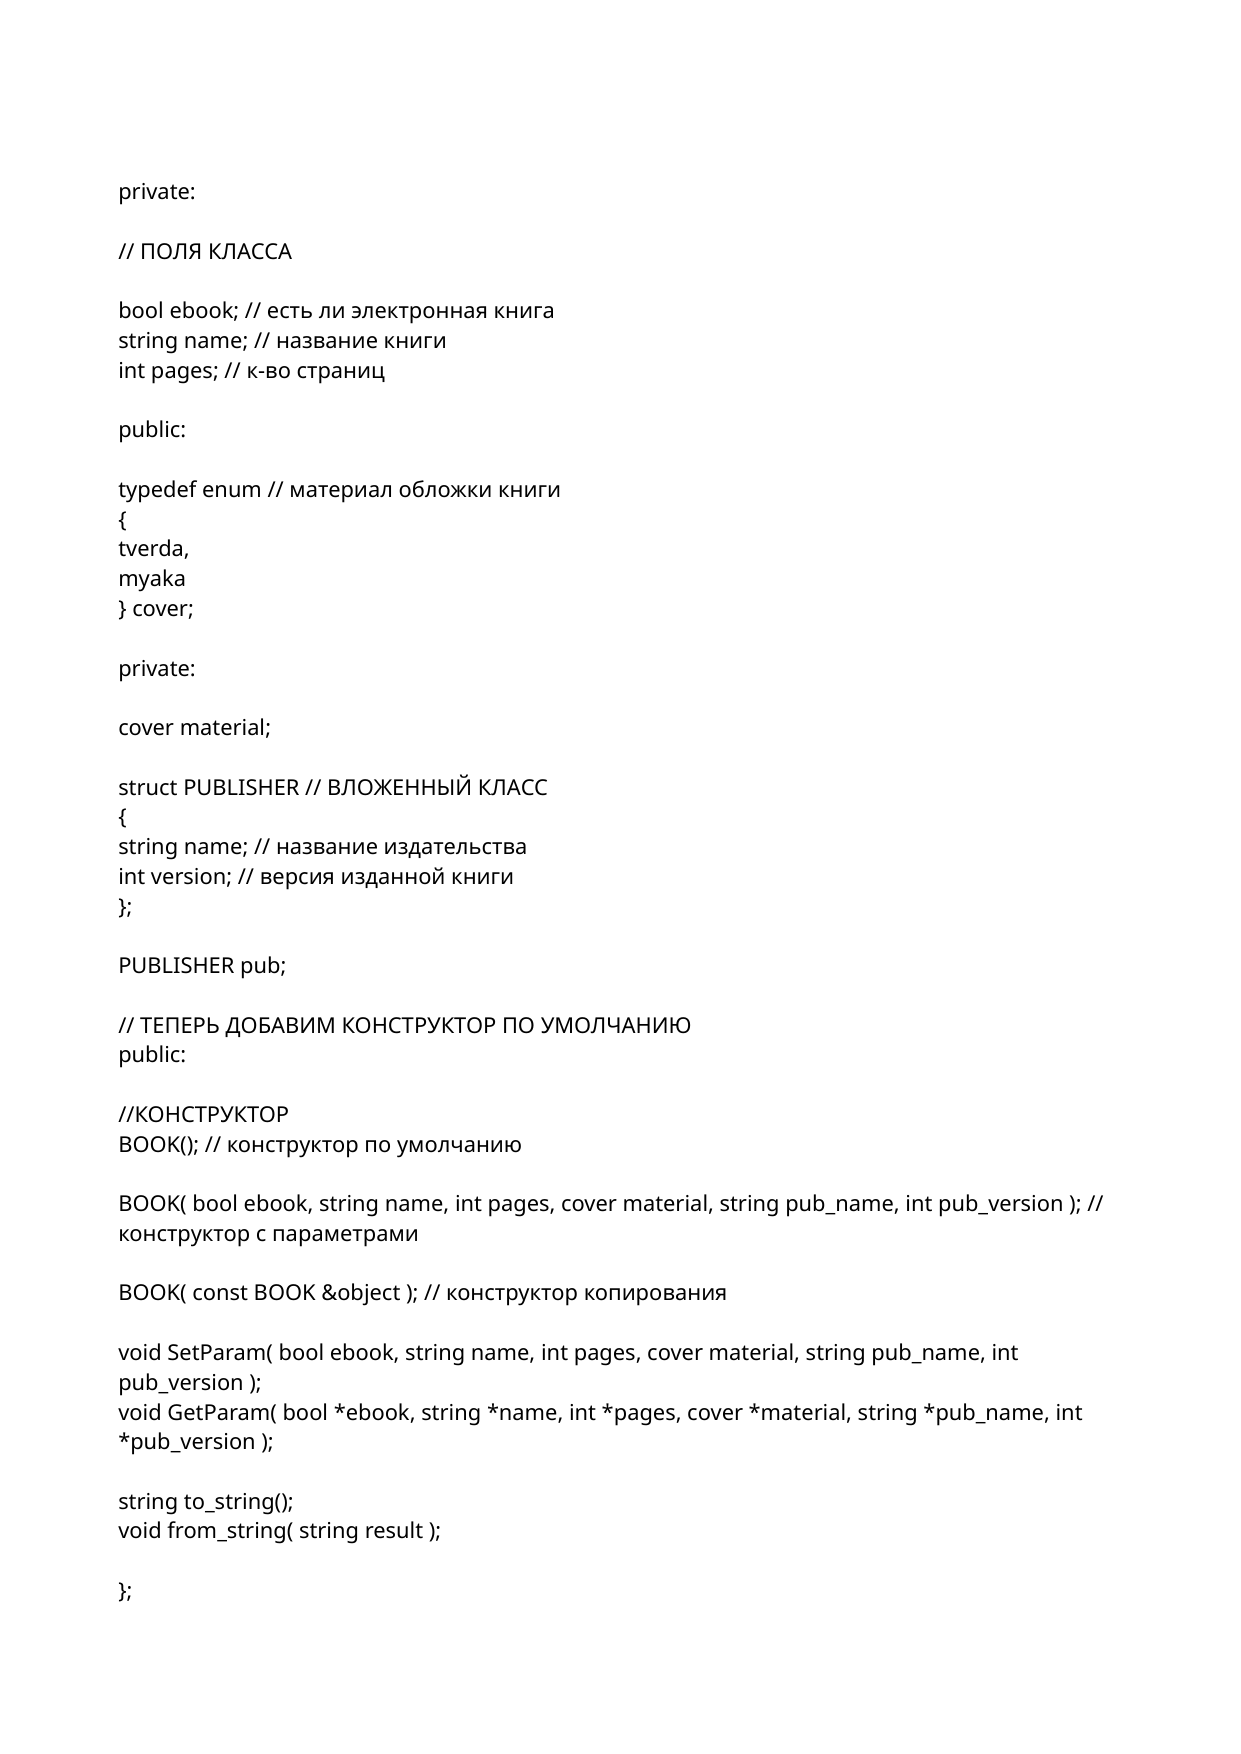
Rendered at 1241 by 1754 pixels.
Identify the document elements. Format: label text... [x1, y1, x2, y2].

text bool ebook; // есть ли электронная книга [118, 295, 1122, 325]
text // ПОЛЯ КЛАССА [118, 236, 1122, 266]
text // ТЕПЕРЬ ДОБАВИМ КОНСТРУКТОР ПО УМОЛЧАНИЮ [118, 1009, 1122, 1039]
text void SetParam( bool ebook, string name, int pages, cover material, string pub_name, int pub_version ); [118, 1337, 1122, 1396]
text string name; // название издательства [118, 831, 1122, 861]
text typedef enum // материал обложки книги [118, 474, 1122, 504]
text { [118, 504, 1122, 533]
text public: [118, 1039, 1122, 1069]
text BOOK( bool ebook, string name, int pages, cover material, string pub_name, int pub_version ); // конструктор с параметрами [118, 1188, 1122, 1248]
text } cover; [118, 593, 1122, 623]
text cover material; [118, 712, 1122, 742]
text BOOK(); // конструктор по умолчанию [118, 1129, 1122, 1158]
text private: [118, 652, 1122, 682]
text private: [118, 176, 1122, 206]
text BOOK( const BOOK &object ); // конструктор копирования [118, 1277, 1122, 1307]
text myaka [118, 563, 1122, 593]
text string name; // название книги [118, 325, 1122, 355]
text public: [118, 414, 1122, 444]
text string to_string(); [118, 1486, 1122, 1516]
text tverda, [118, 533, 1122, 563]
text //КОНСТРУКТОР [118, 1099, 1122, 1129]
text void from_string( string result ); [118, 1516, 1122, 1545]
text void GetParam( bool *ebook, string *name, int *pages, cover *material, string *pub_name, int *pub_version ); [118, 1396, 1122, 1456]
text { [118, 801, 1122, 831]
text }; [118, 1575, 1122, 1605]
text int version; // версия изданной книги [118, 861, 1122, 891]
text PUBLISHER pub; [118, 950, 1122, 980]
text struct PUBLISHER // ВЛОЖЕННЫЙ КЛАСС [118, 771, 1122, 801]
text int pages; // к-во страниц [118, 355, 1122, 385]
text }; [118, 891, 1122, 920]
